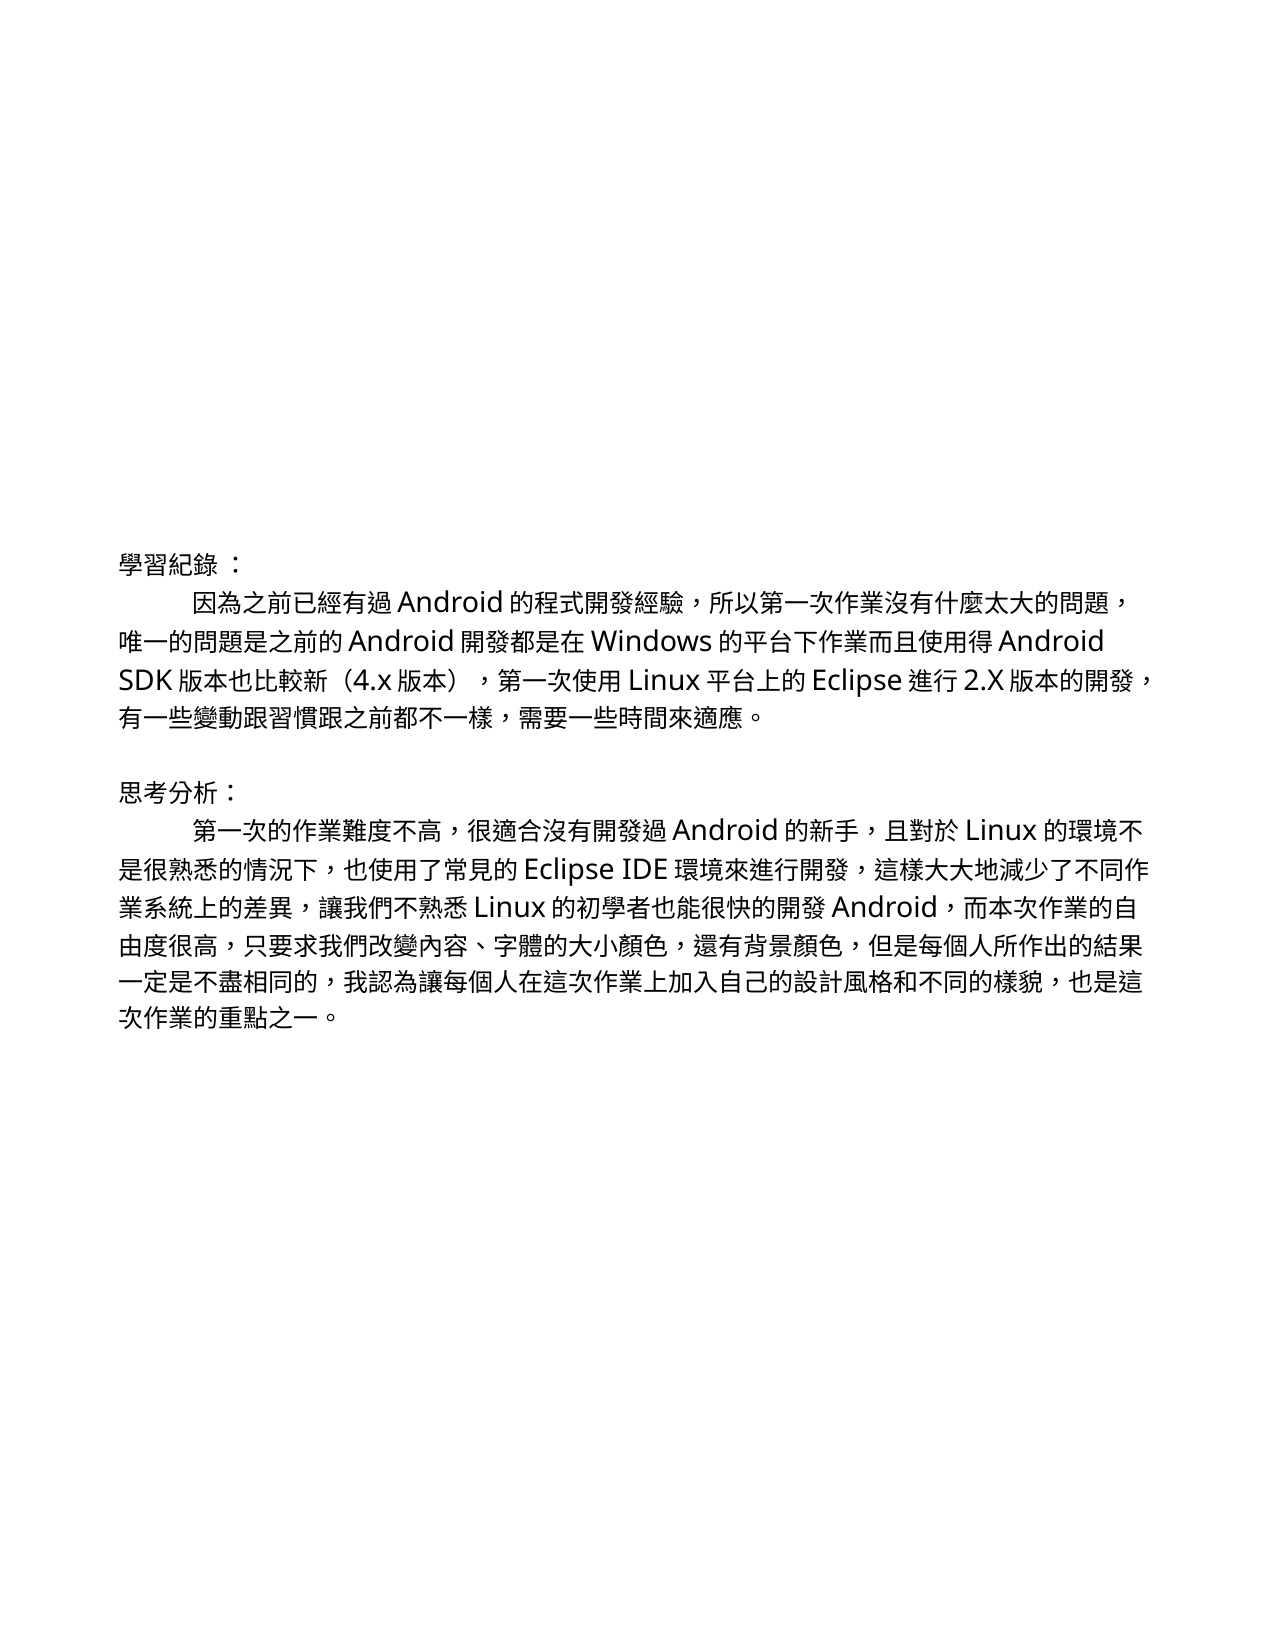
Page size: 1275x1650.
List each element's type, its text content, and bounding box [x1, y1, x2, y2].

text 學習紀錄 ： [118, 546, 1157, 582]
text 第一次的作業難度不高，很適合沒有開發過Android的新手，且對於Linux的環境不是很熟悉的情況下，也使用了常見的Eclipse IDE環境來進行開發，這樣大大地減少了不同作業系統上的差異，讓我們不熟悉Linux的初學者也能很快的開發Android，而本次作業的自由度很高，只要求我們改變內容、字體的大小顏色，還有背景顏色，但是每個人所作出的結果一定是不盡相同的，我認為讓每個人在這次作業上加入自己的設計風格和不同的樣貌，也是這次作業的重點之一。 [118, 810, 1157, 1035]
text 因為之前已經有過Android的程式開發經驗，所以第一次作業沒有什麼太大的問題，唯一的問題是之前的Android開發都是在Windows的平台下作業而且使用得Android SDK版本也比較新（4.x版本），第一次使用Linux平台上的Eclipse進行2.X版本的開發，有一些變動跟習慣跟之前都不一樣，需要一些時間來適應。 [118, 582, 1157, 734]
text 思考分析： [118, 773, 1157, 810]
